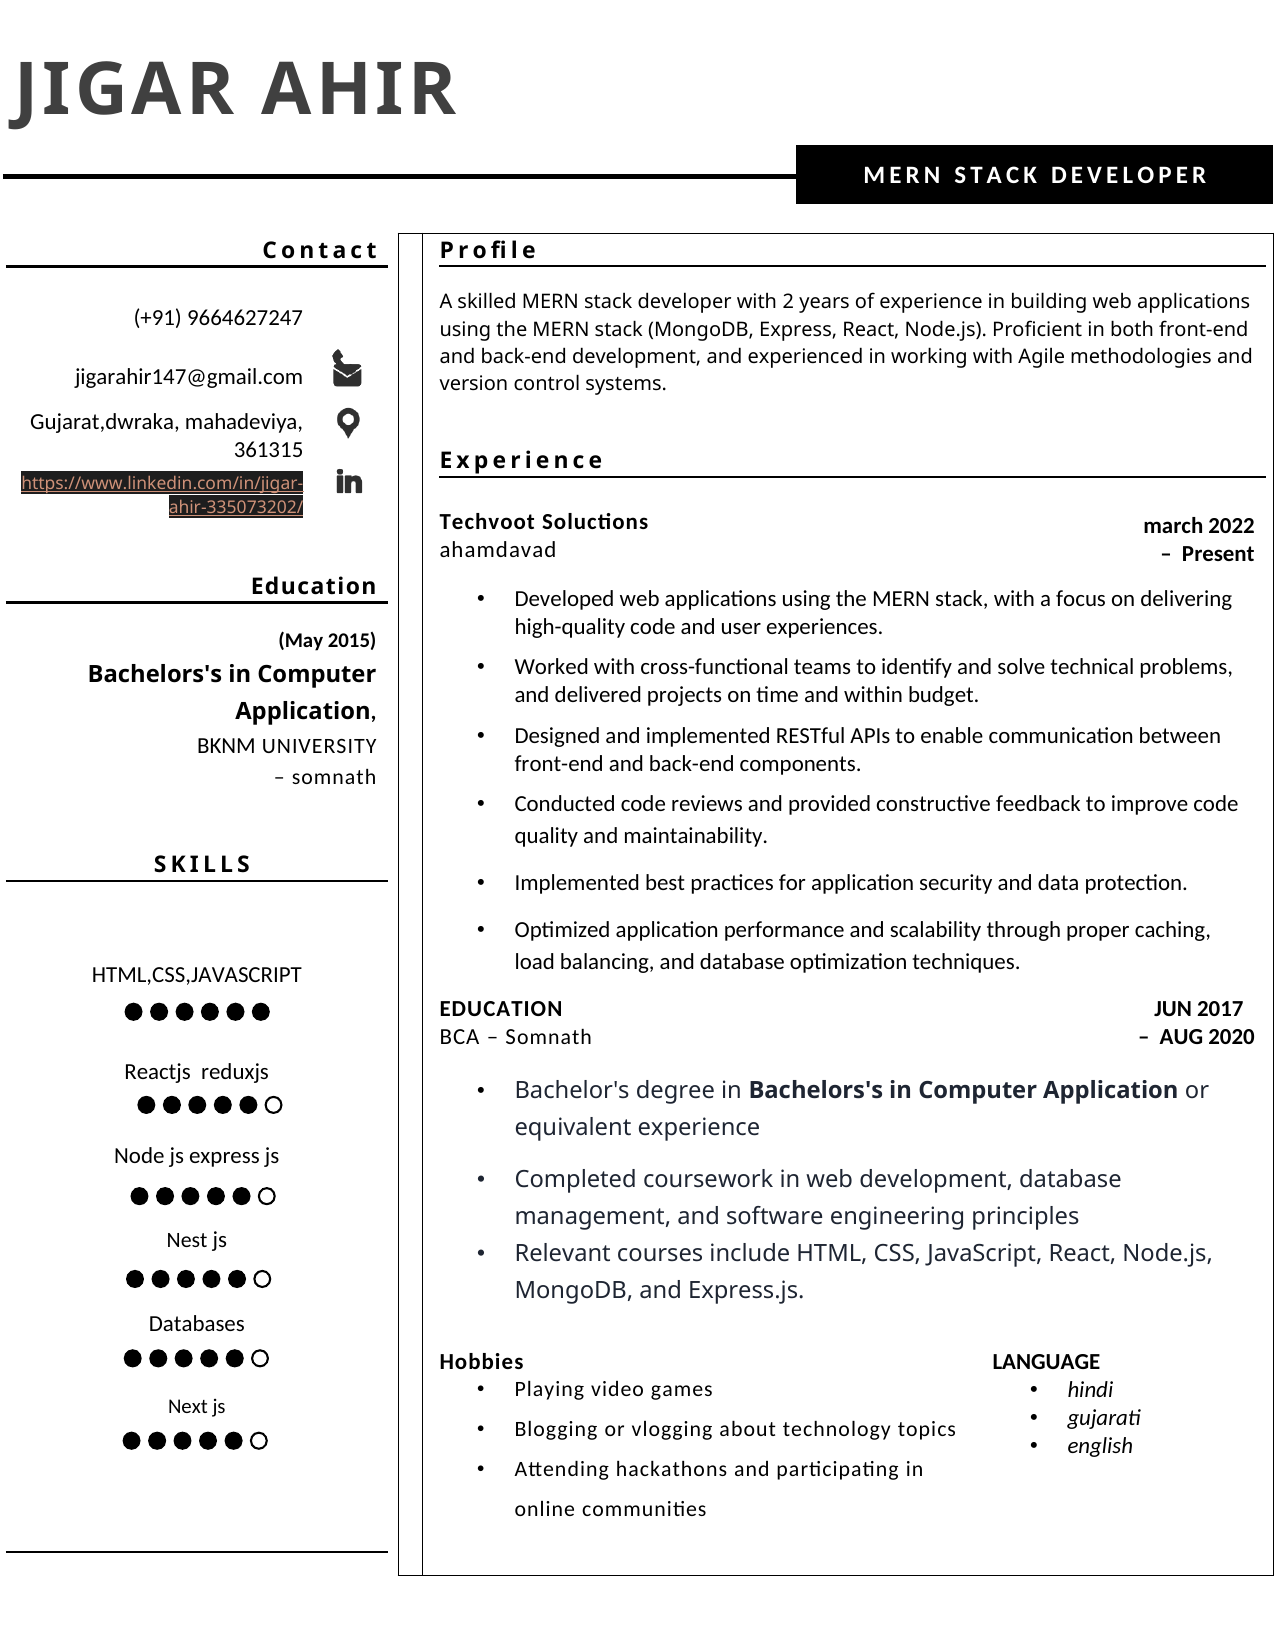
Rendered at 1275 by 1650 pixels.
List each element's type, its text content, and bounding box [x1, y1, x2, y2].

table_cell LANGUAGE hindi gujarati english [992, 1347, 1266, 1534]
table_cell [6, 1553, 387, 1575]
table_cell Techvoot Soluctions ahamdavad [439, 507, 972, 584]
table_cell [6, 798, 387, 848]
table_cell jigarahir147@gmail.com [6, 347, 314, 406]
table_cell [314, 288, 387, 347]
table_cell [6, 604, 387, 624]
table_cell HTML,CSS,JAVASCRIPT [6, 932, 387, 1057]
table_cell [3, 145, 796, 174]
table_cell [6, 882, 387, 904]
table_cell [6, 1469, 387, 1551]
table_cell [439, 267, 1266, 287]
table_cell Reactjs reduxjs [6, 1057, 387, 1141]
table_cell [6, 268, 387, 288]
table_cell [6, 904, 387, 932]
table_cell MERN STACK DEVELOPER [796, 145, 1273, 204]
table_cell [423, 234, 1273, 1575]
table_cell march 2022 – Present [972, 507, 1266, 584]
table_cell [3, 179, 796, 204]
picture [329, 346, 364, 391]
table_cell A skilled MERN stack developer with 2 years of experience in building web applications using the MERN stack (MongoDB, Express, React, Node.js). Proficient in both front-end and back-end development, and experienced in working with Agile methodologies and version control systems. [439, 288, 1266, 400]
table_cell Next js [6, 1393, 387, 1469]
table_header Profile [439, 234, 1266, 265]
table_cell [399, 234, 422, 1575]
table_cell Developed web applications using the MERN stack, with a focus on delivering high-quality code and user experiences. Worked with cross-functional teams to identify and solve technical problems, and delivered projects on time and within budget. Designed and implemented RESTful APIs to enable communication between front-end and back-end components. Conducted code reviews and provided constructive feedback to improve code quality and maintainability. Implemented best practices for application security and data protection. Optimized application performance and scalability through proper caching, load balancing, and database optimization techniques. [439, 584, 1266, 994]
table_cell [439, 1534, 1266, 1562]
table_cell [439, 478, 1266, 507]
table_header Contact [6, 234, 387, 265]
table_header JIGAR AHIR [3, 28, 1273, 145]
table_cell SKILLS [6, 848, 387, 879]
table_cell Gujarat,dwraka, mahadeviya, 361315 [6, 406, 314, 465]
picture [333, 465, 365, 497]
table_cell Nest js [6, 1225, 387, 1309]
table_cell (May 2015) Bachelors's in Computer Application, BKNM UNIVERSITY – somnath [6, 624, 387, 798]
table_cell Education [6, 569, 387, 601]
table_cell [439, 400, 1266, 444]
table_cell Experience [439, 445, 1266, 476]
table_cell [314, 406, 387, 465]
table_cell [6, 524, 387, 569]
table_cell Hobbies Playing video games Blogging or vlogging about technology topics Attending hackathons and participating in online communities [439, 1347, 992, 1534]
table_cell EDUCATION BCA – Somnath [439, 994, 984, 1073]
table_cell JUN 2017 – AUG 2020 [984, 994, 1266, 1073]
table_cell Bachelor's degree in Bachelors's in Computer Application or equivalent experience Completed coursework in web development, database management, and software engineering principles Relevant courses include HTML, CSS, JavaScript, React, Node.js, MongoDB, and Express.js. [439, 1073, 1266, 1347]
table_cell https://www.linkedin.com/in/jigar-ahir-335073202/ [6, 465, 314, 524]
table_cell Node js express js [6, 1141, 387, 1225]
table_cell [3, 233, 398, 1575]
table_cell [3, 205, 1273, 232]
table_cell (+91) 9664627247 [6, 288, 314, 347]
picture [330, 406, 365, 441]
table_cell [314, 347, 387, 406]
table_cell Databases [6, 1309, 387, 1393]
table_cell [314, 465, 387, 524]
